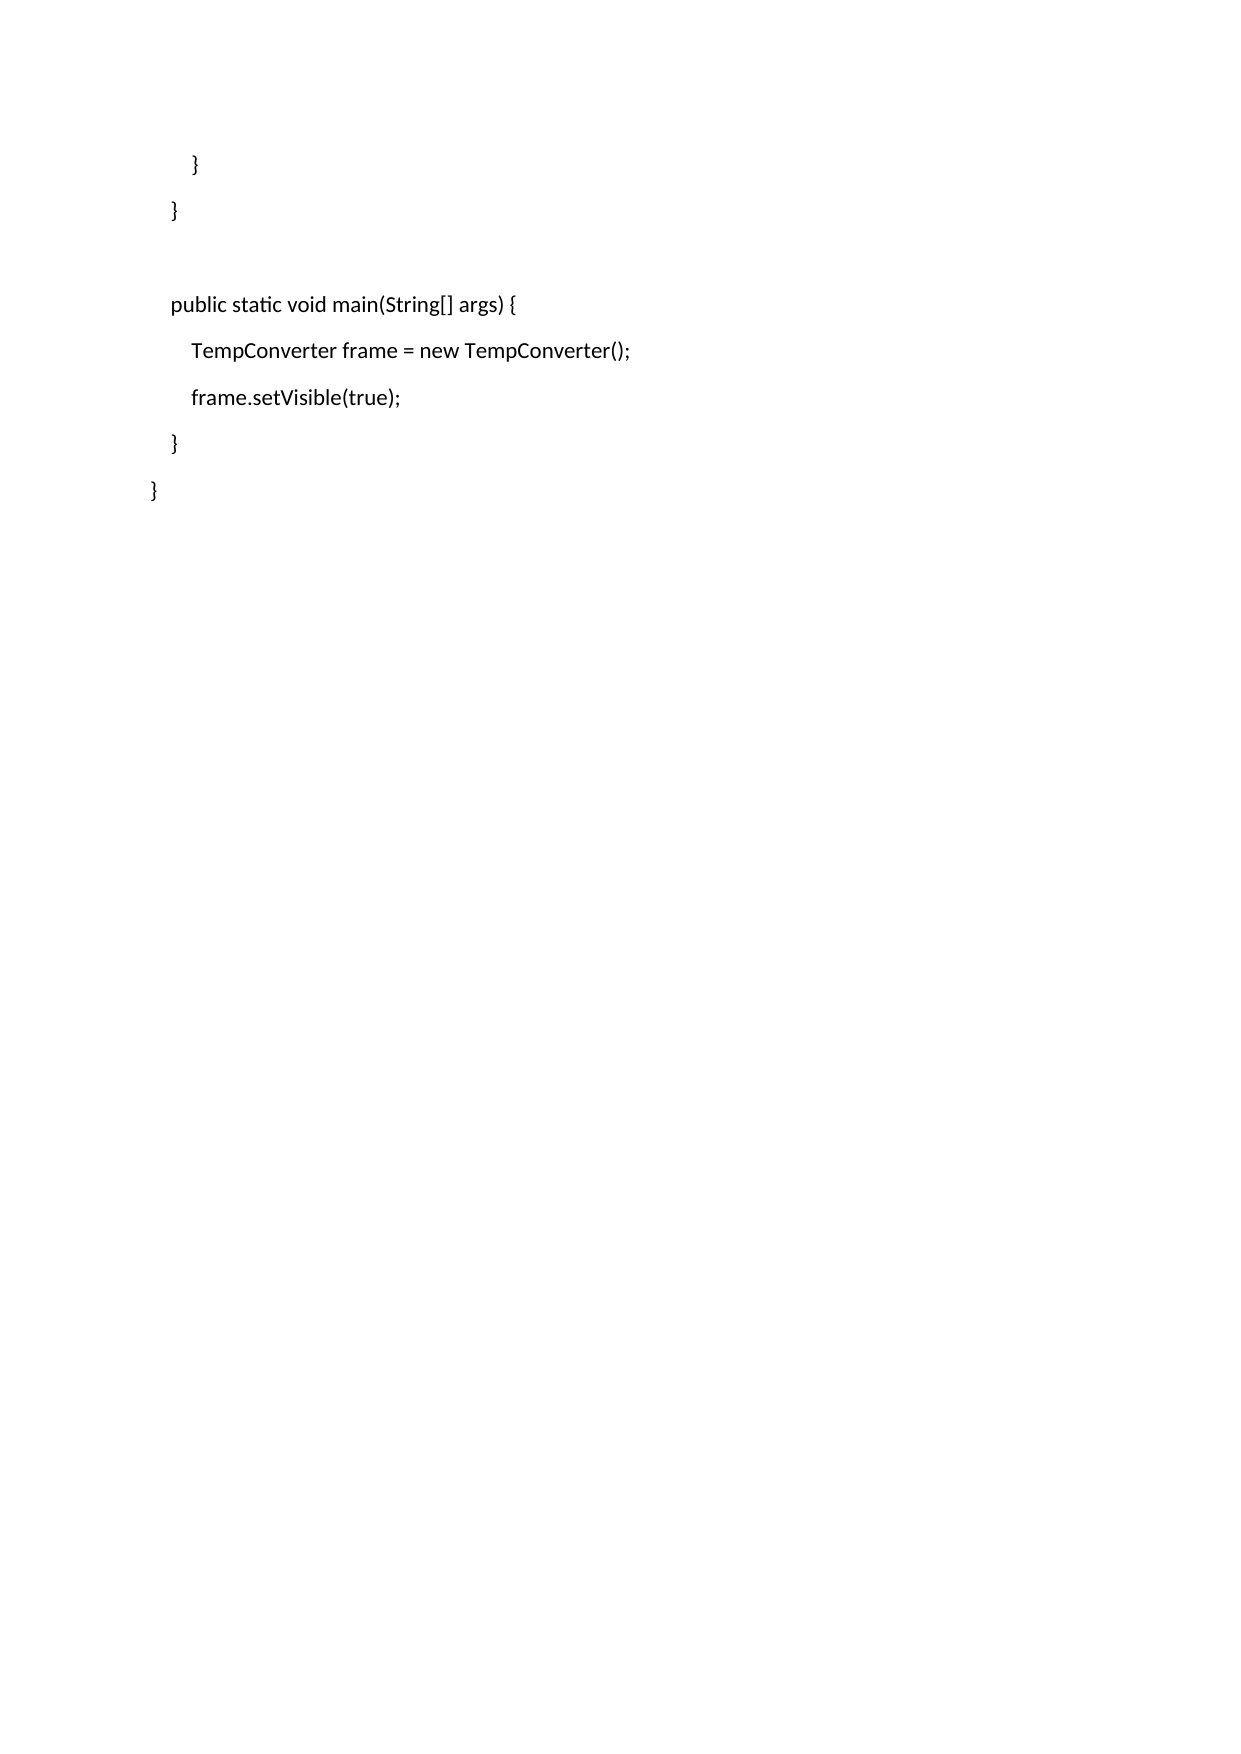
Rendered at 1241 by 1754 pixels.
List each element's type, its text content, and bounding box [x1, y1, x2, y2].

text } [150, 429, 1090, 457]
text } [150, 150, 1090, 178]
text } [150, 476, 1090, 504]
text } [150, 197, 1090, 224]
text frame.setVisible(true); [150, 383, 1090, 411]
text public static void main(String[] args) { [150, 290, 1090, 318]
text TempConverter frame = new TempConverter(); [150, 336, 1090, 364]
